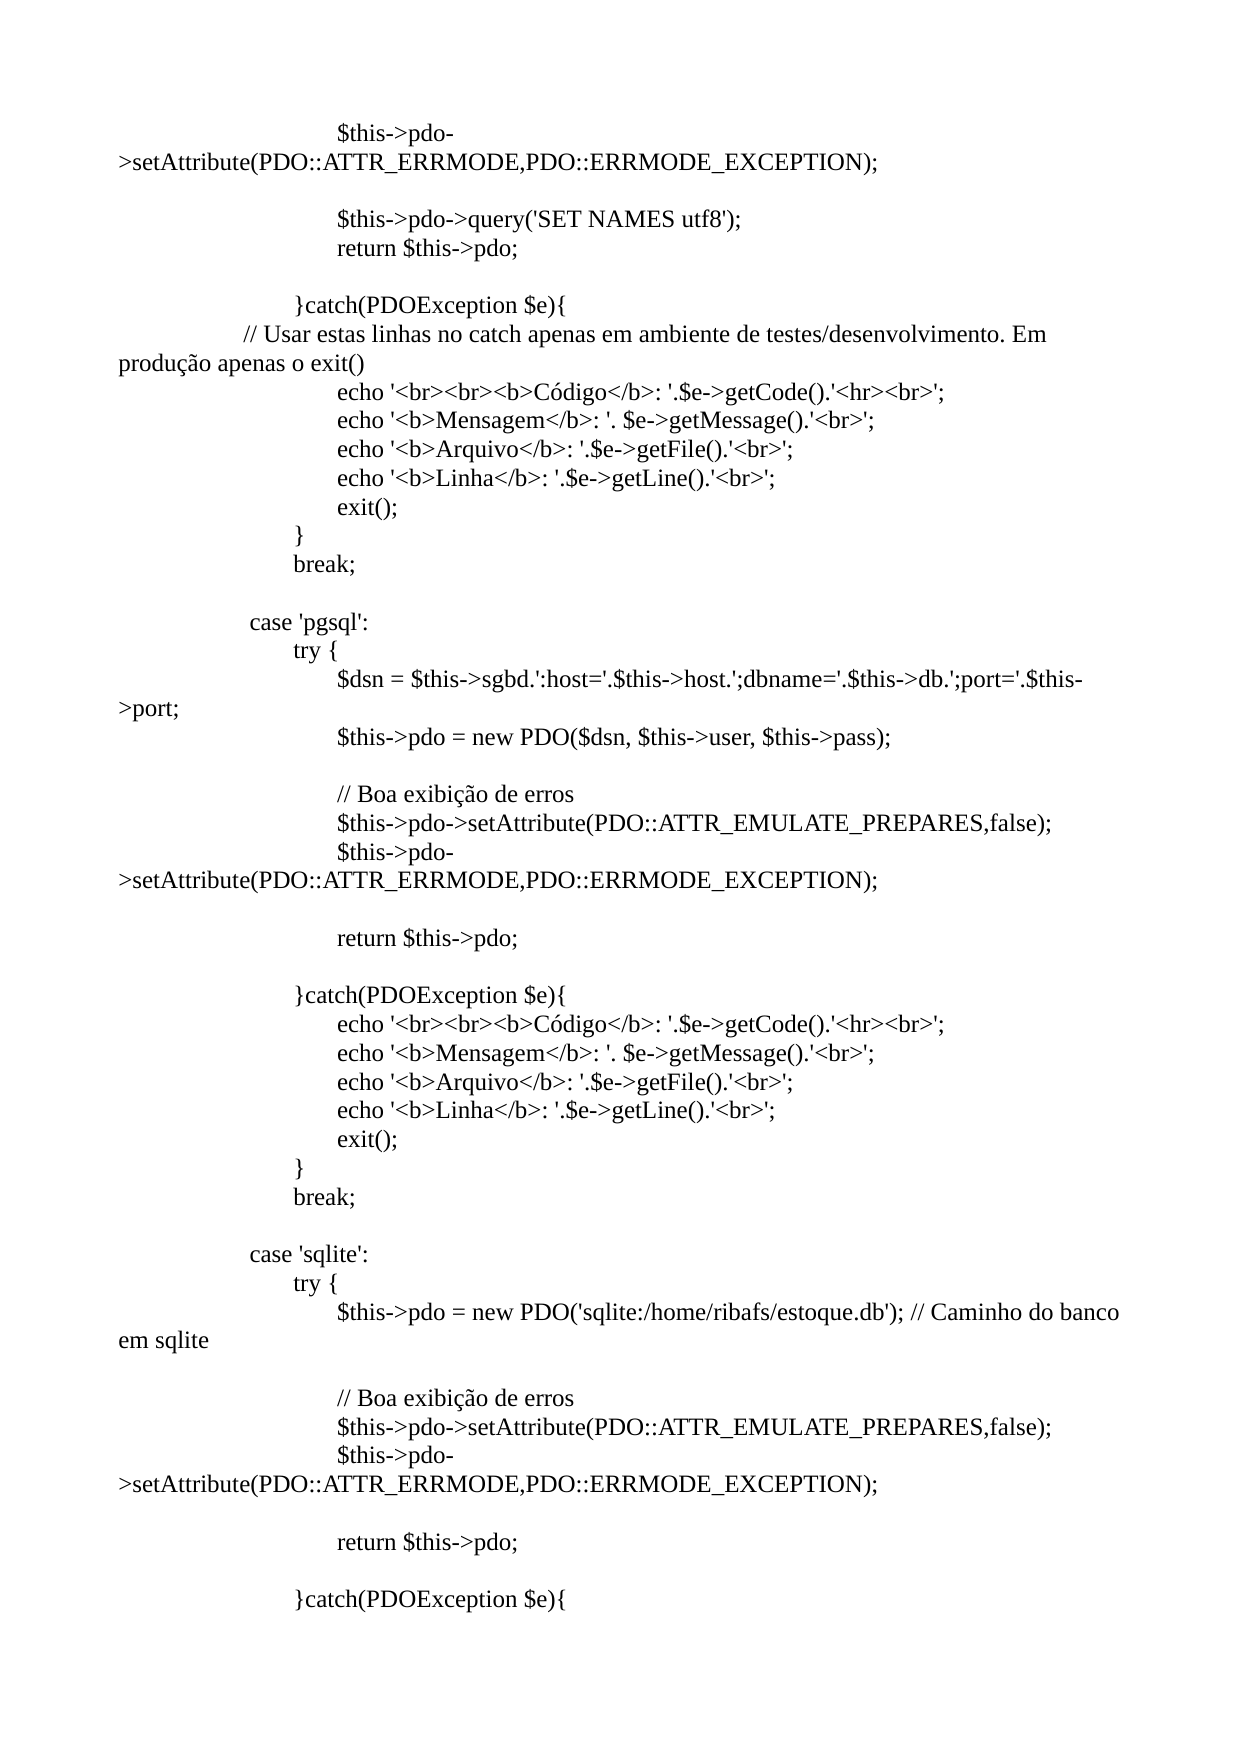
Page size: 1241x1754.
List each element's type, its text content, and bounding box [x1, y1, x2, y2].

text break; [118, 549, 1122, 578]
text echo '<b>Mensagem</b>: '. $e->getMessage().'<br>'; [118, 406, 1122, 434]
text $this->pdo->setAttribute(PDO::ATTR_ERRMODE,PDO::ERRMODE_EXCEPTION); [118, 118, 1122, 176]
text echo '<b>Arquivo</b>: '.$e->getFile().'<br>'; [118, 1067, 1122, 1096]
text $this->pdo = new PDO('sqlite:/home/ribafs/estoque.db'); // Caminho do banco em sqlite [118, 1297, 1122, 1354]
text return $this->pdo; [118, 233, 1122, 262]
text exit(); [118, 492, 1122, 521]
text $dsn = $this->sgbd.':host='.$this->host.';dbname='.$this->db.';port='.$this->port; [118, 664, 1122, 722]
text exit(); [118, 1124, 1122, 1153]
text echo '<b>Mensagem</b>: '. $e->getMessage().'<br>'; [118, 1038, 1122, 1067]
text } [118, 521, 1122, 549]
text echo '<br><br><b>Código</b>: '.$e->getCode().'<hr><br>'; [118, 1009, 1122, 1038]
text $this->pdo->setAttribute(PDO::ATTR_EMULATE_PREPARES,false); [118, 808, 1122, 837]
text case 'sqlite': [118, 1239, 1122, 1268]
text $this->pdo = new PDO($dsn, $this->user, $this->pass); [118, 722, 1122, 751]
text echo '<b>Linha</b>: '.$e->getLine().'<br>'; [118, 1096, 1122, 1124]
text try { [118, 636, 1122, 664]
text // Usar estas linhas no catch apenas em ambiente de testes/desenvolvimento. Em produção apenas o exit() [118, 319, 1122, 377]
text // Boa exibição de erros [118, 1383, 1122, 1412]
text echo '<br><br><b>Código</b>: '.$e->getCode().'<hr><br>'; [118, 377, 1122, 406]
text $this->pdo->query('SET NAMES utf8'); [118, 204, 1122, 233]
text echo '<b>Linha</b>: '.$e->getLine().'<br>'; [118, 463, 1122, 492]
text break; [118, 1182, 1122, 1211]
text }catch(PDOException $e){ [118, 981, 1122, 1009]
text return $this->pdo; [118, 923, 1122, 952]
text // Boa exibição de erros [118, 779, 1122, 808]
text } [118, 1153, 1122, 1182]
text try { [118, 1268, 1122, 1297]
text }catch(PDOException $e){ [118, 291, 1122, 319]
text case 'pgsql': [118, 607, 1122, 636]
text $this->pdo->setAttribute(PDO::ATTR_ERRMODE,PDO::ERRMODE_EXCEPTION); [118, 1441, 1122, 1498]
text }catch(PDOException $e){ [118, 1584, 1122, 1613]
text echo '<b>Arquivo</b>: '.$e->getFile().'<br>'; [118, 434, 1122, 463]
text $this->pdo->setAttribute(PDO::ATTR_ERRMODE,PDO::ERRMODE_EXCEPTION); [118, 837, 1122, 894]
text return $this->pdo; [118, 1527, 1122, 1556]
text $this->pdo->setAttribute(PDO::ATTR_EMULATE_PREPARES,false); [118, 1412, 1122, 1441]
